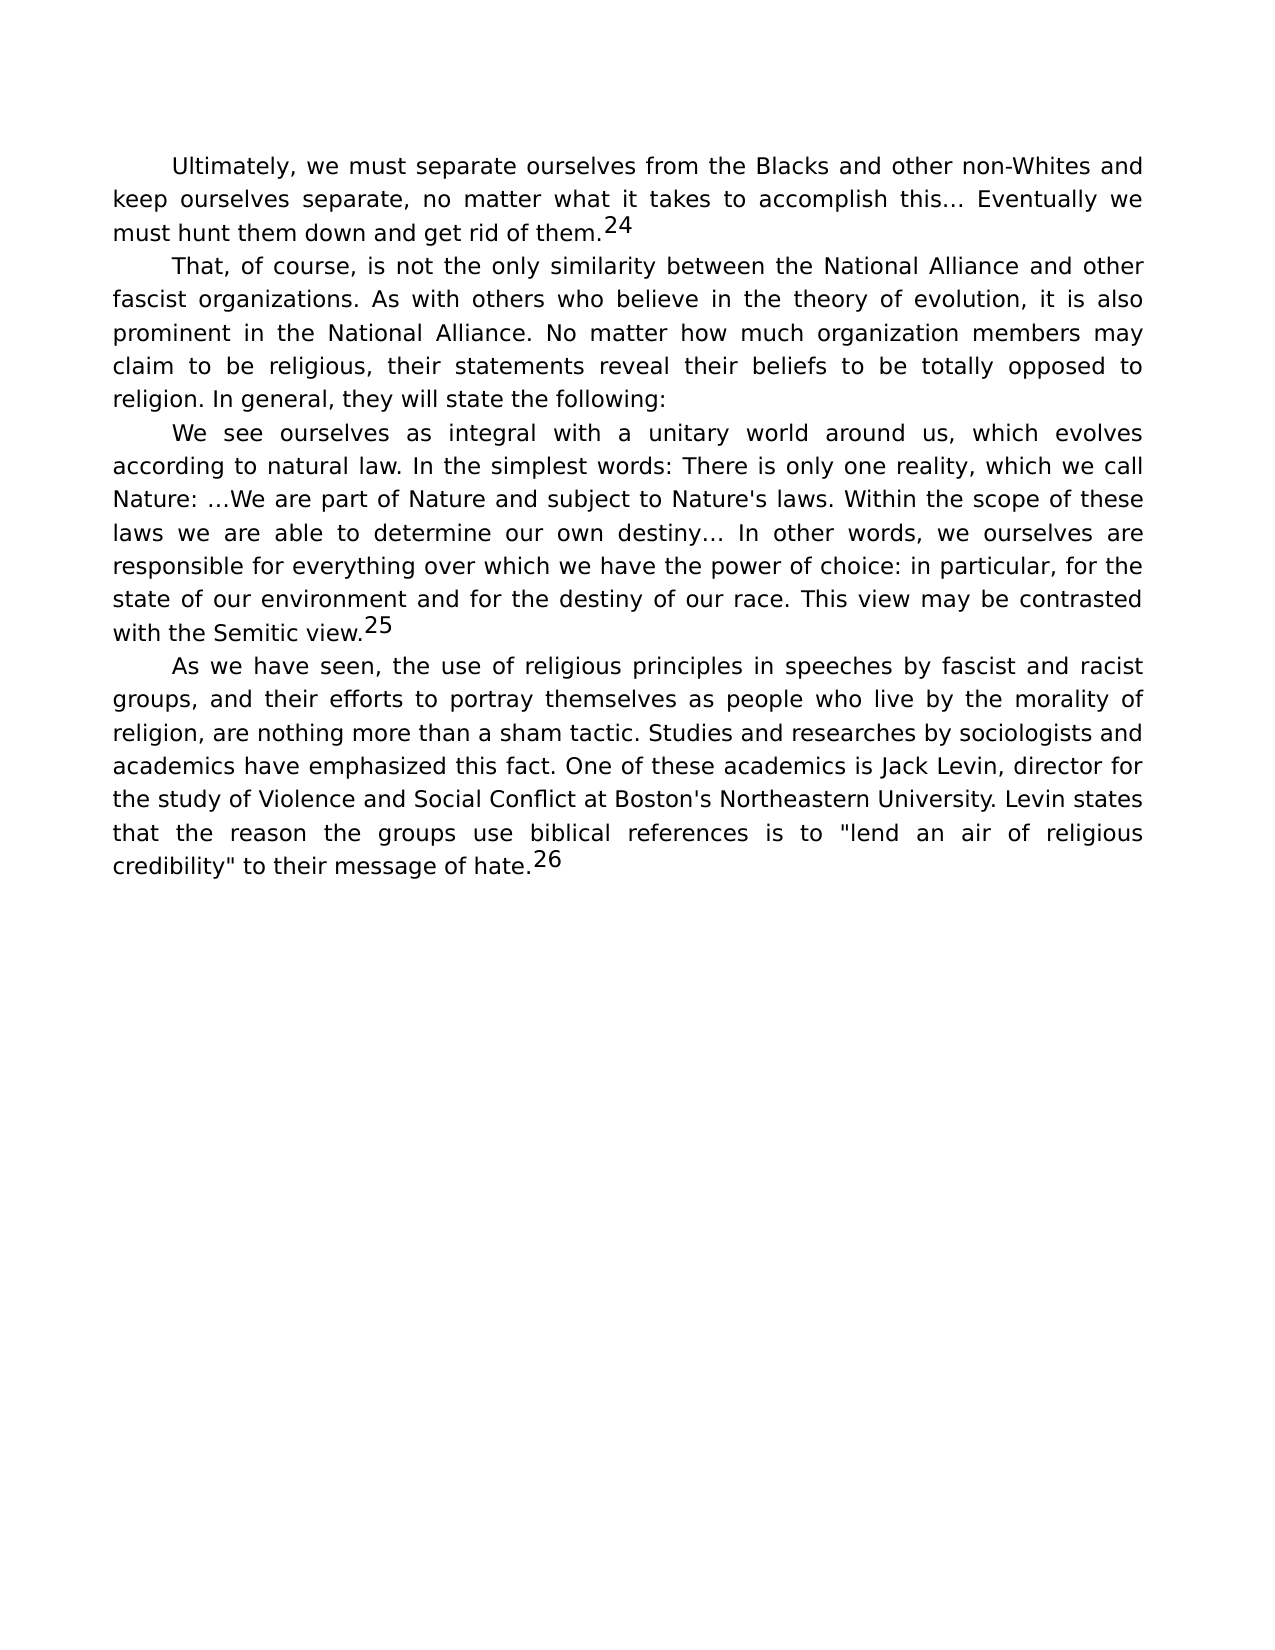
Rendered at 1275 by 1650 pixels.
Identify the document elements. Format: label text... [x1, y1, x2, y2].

text We see ourselves as integral with a unitary world around us, which evolves according to natural law. In the simplest words: There is only one reality, which we call Nature: …We are part of Nature and subject to Nature's laws. Within the scope of these laws we are able to determine our own destiny… In other words, we ourselves are responsible for everything over which we have the power of choice: in particular, for the state of our environment and for the destiny of our race. This view may be contrasted with the Semitic view.25 [112, 414, 1145, 648]
text That, of course, is not the only similarity between the National Alliance and other fascist organizations. As with others who believe in the theory of evolution, it is also prominent in the National Alliance. No matter how much organization members may claim to be religious, their statements reveal their beliefs to be totally opposed to religion. In general, they will state the following: [112, 248, 1145, 414]
text As we have seen, the use of religious principles in speeches by fascist and racist groups, and their efforts to portray themselves as people who live by the morality of religion, are nothing more than a sham tactic. Studies and researches by sociologists and academics have emphasized this fact. One of these academics is Jack Levin, director for the study of Violence and Social Conflict at Boston's Northeastern University. Levin states that the reason the groups use biblical references is to "lend an air of religious credibility" to their message of hate.26 [112, 648, 1145, 881]
text Ultimately, we must separate ourselves from the Blacks and other non-Whites and keep ourselves separate, no matter what it takes to accomplish this… Eventually we must hunt them down and get rid of them.24 [112, 148, 1145, 248]
